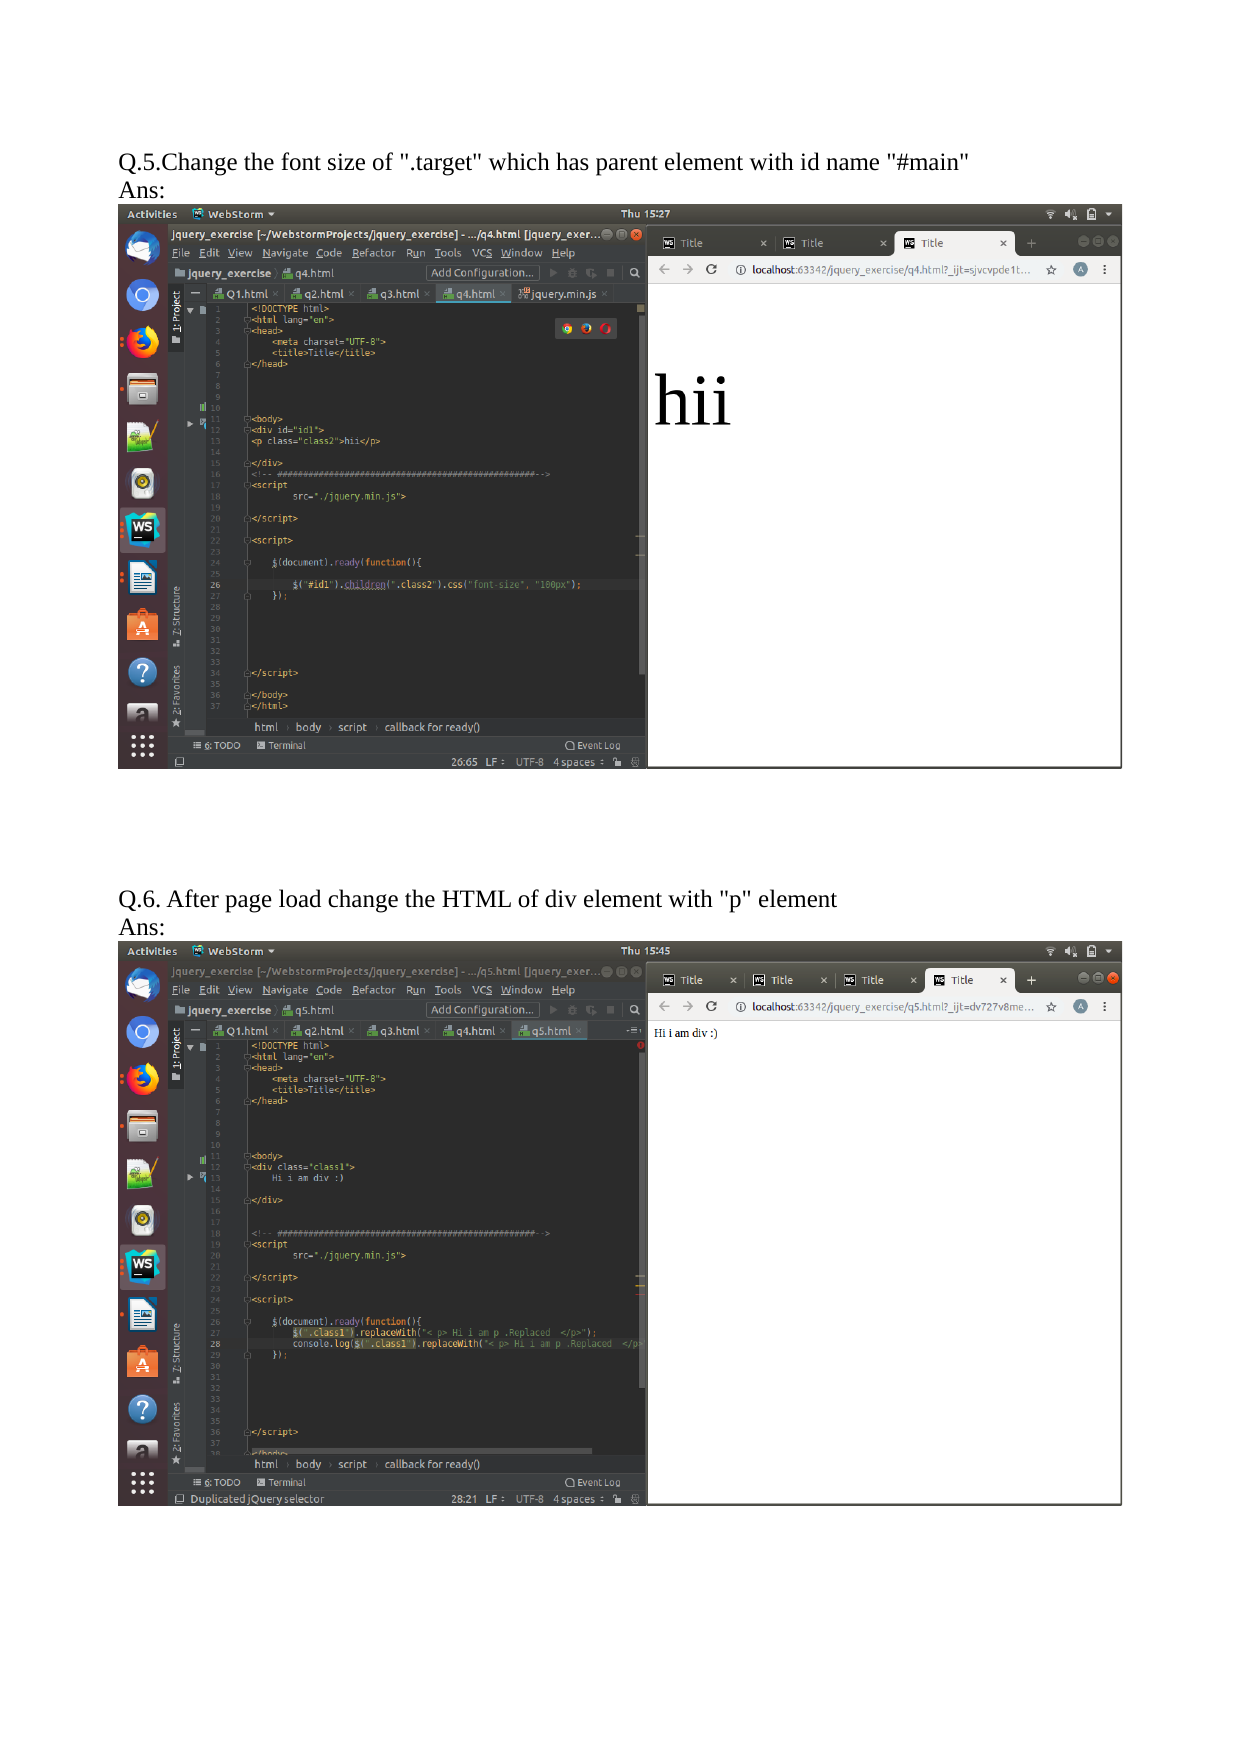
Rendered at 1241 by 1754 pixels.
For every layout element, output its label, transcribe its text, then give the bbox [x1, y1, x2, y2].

text Q.5.Change the font size of ".target" which has parent element with id name "#main" [118, 147, 1122, 176]
text Q.6. After page load change the HTML of div element with "p" element [118, 884, 1122, 912]
picture [118, 204, 1123, 769]
text Ans: [118, 912, 1122, 941]
picture [118, 941, 1123, 1506]
text Ans: [118, 176, 1122, 204]
